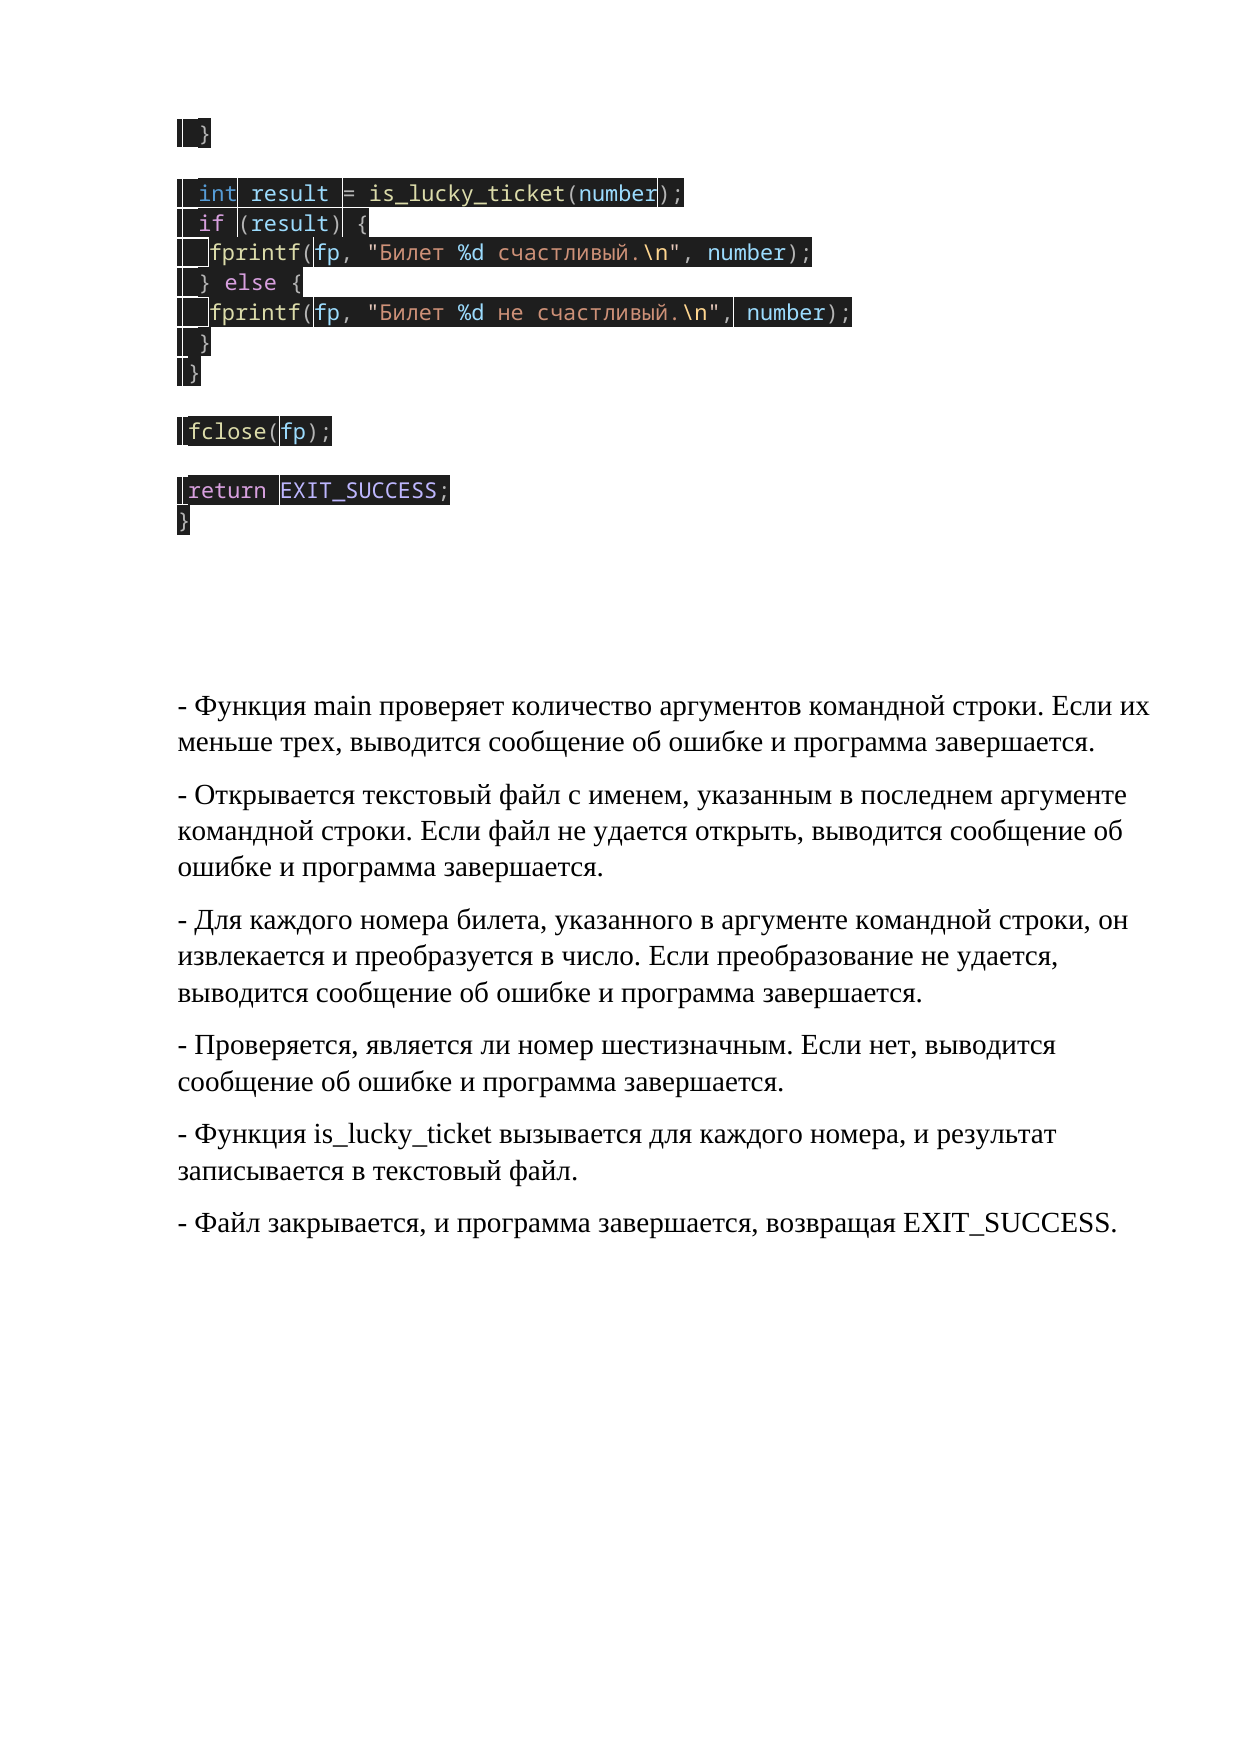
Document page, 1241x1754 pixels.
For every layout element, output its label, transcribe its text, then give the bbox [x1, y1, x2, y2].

text if (result) { [177, 207, 1152, 237]
text - Для каждого номера билета, указанного в аргументе командной строки, он извлекается и преобразуется в число. Если преобразование не удается, выводится сообщение об ошибке и программа завершается. [177, 902, 1152, 1008]
text - Функция is_lucky_ticket вызывается для каждого номера, и результат записывается в текстовый файл. [177, 1116, 1152, 1186]
text } else { [177, 267, 1152, 297]
text fprintf(fp, "Билет %d не счастливый.\n", number); [177, 297, 1152, 327]
text fclose(fp); [177, 416, 1152, 446]
text fprintf(fp, "Билет %d счастливый.\n", number); [177, 237, 1152, 267]
text - Файл закрывается, и программа завершается, возвращая EXIT_SUCCESS. [177, 1205, 1152, 1239]
text } [177, 505, 1152, 535]
text return EXIT_SUCCESS; [177, 475, 1152, 505]
text } [177, 118, 1152, 148]
text - Функция main проверяет количество аргументов командной строки. Если их меньше трех, выводится сообщение об ошибке и программа завершается. [177, 688, 1152, 758]
text int result = is_lucky_ticket(number); [177, 178, 1152, 207]
text - Открывается текстовый файл с именем, указанным в последнем аргументе командной строки. Если файл не удается открыть, выводится сообщение об ошибке и программа завершается. [177, 777, 1152, 883]
text } [177, 356, 1152, 386]
text - Проверяется, является ли номер шестизначным. Если нет, выводится сообщение об ошибке и программа завершается. [177, 1027, 1152, 1097]
text } [177, 327, 1152, 356]
